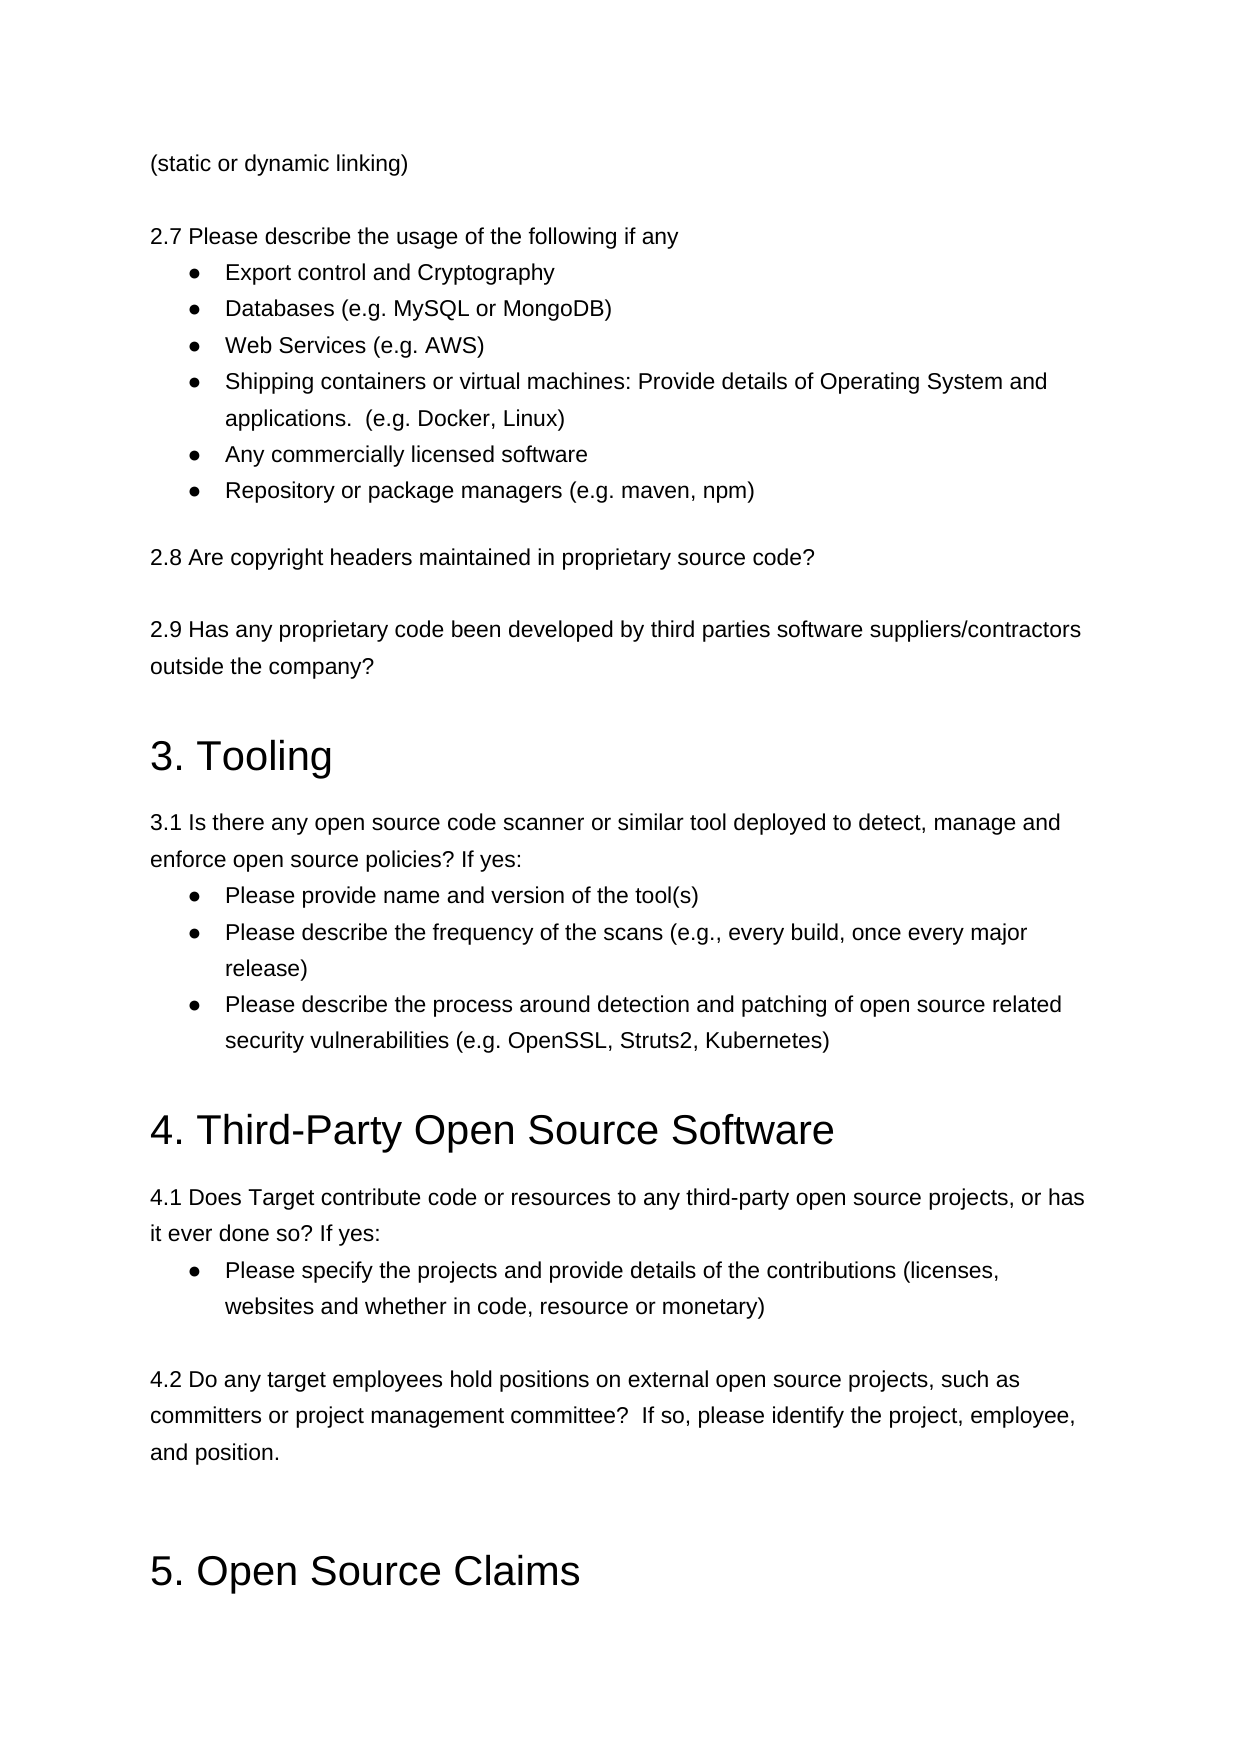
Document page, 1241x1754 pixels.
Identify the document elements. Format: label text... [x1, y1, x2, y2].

list Repository or package managers (e.g. maven, npm) [187, 477, 1090, 503]
list Databases (e.g. MySQL or MongoDB) [187, 295, 1090, 322]
text 2.8 Are copyright headers maintained in proprietary source code? [150, 544, 1090, 570]
text 2.7 Please describe the usage of the following if any [150, 223, 1090, 249]
list Please describe the process around detection and patching of open source related security vulnerabilities (e.g. OpenSSL, Struts2, Kubernetes) [187, 991, 1090, 1054]
list Web Services (e.g. AWS) [187, 332, 1090, 358]
list Export control and Cryptography [187, 259, 1090, 285]
list Please describe the frequency of the scans (e.g., every build, once every major release) [187, 918, 1090, 981]
subtitle 5. Open Source Claims [150, 1547, 1090, 1595]
subtitle 4. Third-Party Open Source Software [150, 1106, 1090, 1153]
text (static or dynamic linking) [150, 150, 1090, 176]
list Please provide name and version of the tool(s) [187, 882, 1090, 908]
subtitle 3. Tooling [150, 731, 1090, 779]
text 2.9 Has any proprietary code been developed by third parties software suppliers/contractors outside the company? [150, 616, 1090, 679]
text 4.1 Does Target contribute code or resources to any third-party open source projects, or has it ever done so? If yes: [150, 1184, 1090, 1247]
list Please specify the projects and provide details of the contributions (licenses, websites and whether in code, resource or monetary) [187, 1257, 1090, 1319]
text 3.1 Is there any open source code scanner or similar tool deployed to detect, manage and enforce open source policies? If yes: [150, 809, 1090, 872]
text 4.2 Do any target employees hold positions on external open source projects, such as committers or project management committee? If so, please identify the project, employee, and position. [150, 1366, 1090, 1465]
list Any commercially licensed software [187, 441, 1090, 467]
list Shipping containers or virtual machines: Provide details of Operating System and applications. (e.g. Docker, Linux) [187, 368, 1090, 431]
